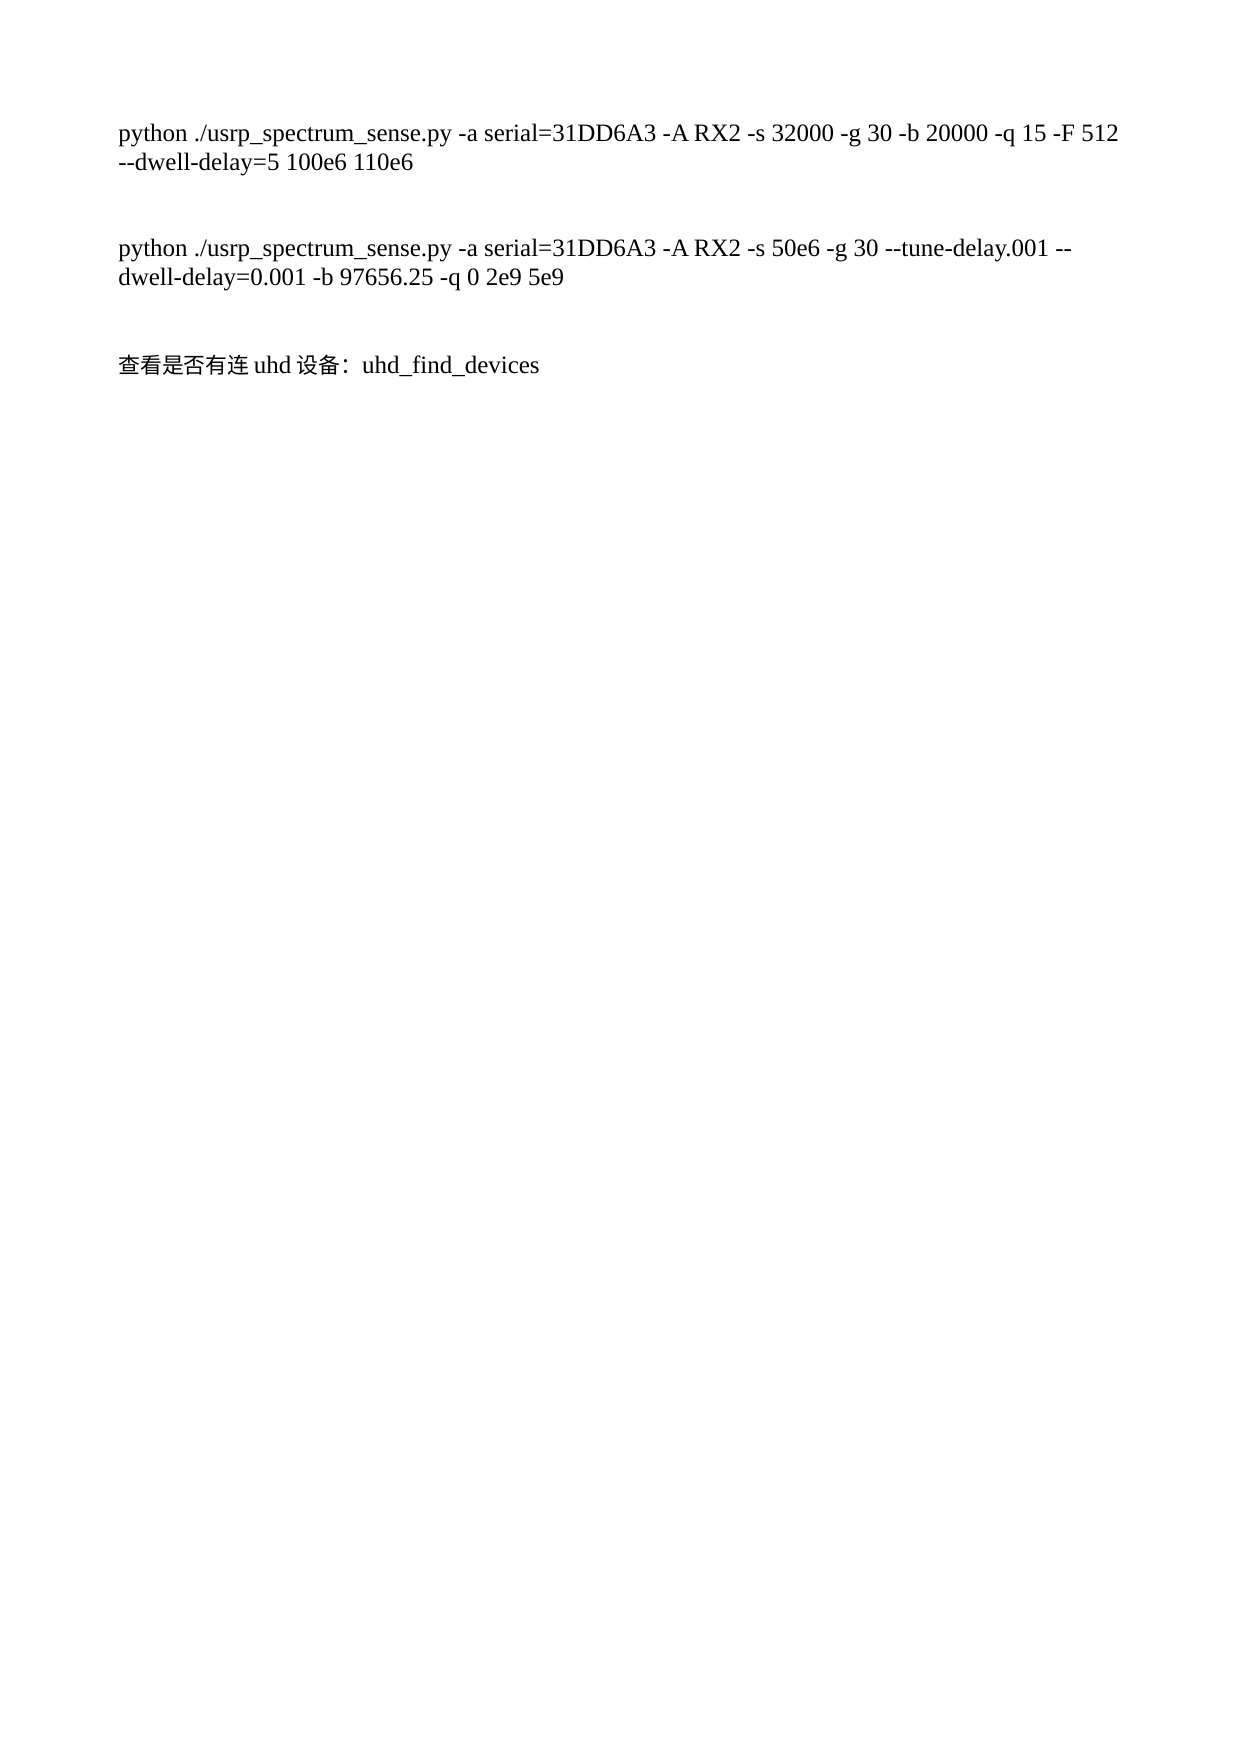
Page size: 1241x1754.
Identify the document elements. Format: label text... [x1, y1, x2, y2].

text python ./usrp_spectrum_sense.py -a serial=31DD6A3 -A RX2 -s 50e6 -g 30 --tune-delay.001 --dwell-delay=0.001 -b 97656.25 -q 0 2e9 5e9 [118, 233, 1122, 291]
text 查看是否有连uhd设备：uhd_find_devices [118, 348, 1122, 380]
text python ./usrp_spectrum_sense.py -a serial=31DD6A3 -A RX2 -s 32000 -g 30 -b 20000 -q 15 -F 512 --dwell-delay=5 100e6 110e6 [118, 118, 1122, 176]
